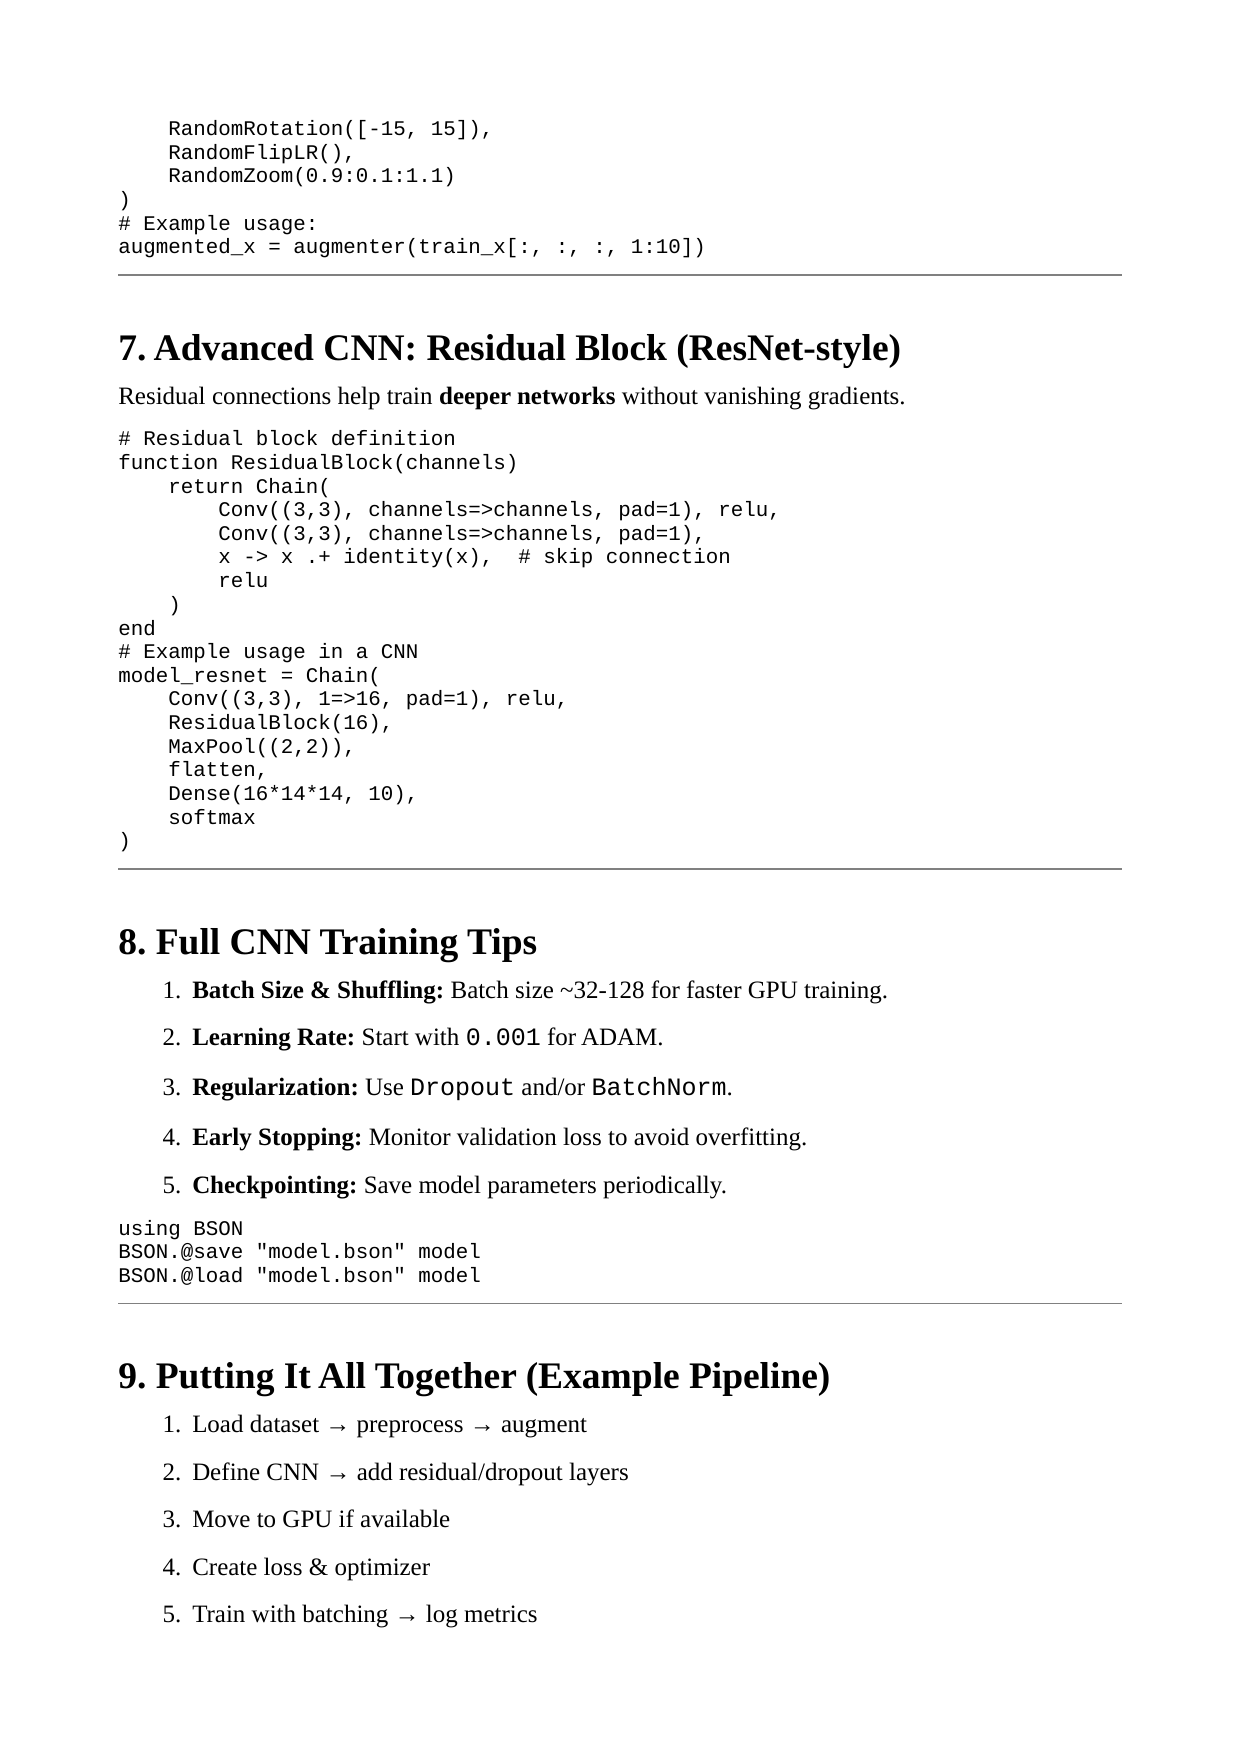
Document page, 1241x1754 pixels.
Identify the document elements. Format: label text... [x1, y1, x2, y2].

list Batch Size & Shuffling: Batch size ~32-128 for faster GPU training. [162, 975, 1122, 1003]
list Regularization: Use Dropout and/or BatchNorm. [162, 1072, 1122, 1103]
text Conv((3,3), channels=>channels, pad=1), [118, 523, 1122, 547]
list Train with batching → log metrics [162, 1599, 1122, 1628]
text function ResidualBlock(channels) [118, 452, 1122, 476]
text return Chain( [118, 476, 1122, 499]
text x -> x .+ identity(x), # skip connection [118, 547, 1122, 570]
list Load dataset → preprocess → augment [162, 1409, 1122, 1438]
text model_resnet = Chain( [118, 665, 1122, 688]
text softmax [118, 807, 1122, 830]
list Move to GPU if available [162, 1504, 1122, 1533]
text Dense(16*14*14, 10), [118, 783, 1122, 807]
text using BSON [118, 1217, 1122, 1241]
text RandomRotation([-15, 15]), [118, 118, 1122, 142]
text BSON.@save "model.bson" model [118, 1241, 1122, 1265]
text # Example usage in a CNN [118, 641, 1122, 665]
subtitle 9. Putting It All Together (Example Pipeline) [118, 1353, 1122, 1397]
text end [118, 617, 1122, 641]
text ) [118, 189, 1122, 213]
text # Example usage: [118, 213, 1122, 236]
text Conv((3,3), 1=>16, pad=1), relu, [118, 688, 1122, 712]
text RandomZoom(0.9:0.1:1.1) [118, 165, 1122, 189]
text augmented_x = augmenter(train_x[:, :, :, 1:10]) [118, 236, 1122, 260]
subtitle 7. Advanced CNN: Residual Block (ResNet-style) [118, 325, 1122, 368]
list Checkpointing: Save model parameters periodically. [162, 1170, 1122, 1199]
text Residual connections help train deeper networks without vanishing gradients. [118, 381, 1122, 409]
text RandomFlipLR(), [118, 142, 1122, 165]
text MaxPool((2,2)), [118, 736, 1122, 759]
text # Residual block definition [118, 428, 1122, 452]
text relu [118, 570, 1122, 594]
text BSON.@load "model.bson" model [118, 1265, 1122, 1288]
list Create loss & optimizer [162, 1552, 1122, 1581]
text Conv((3,3), channels=>channels, pad=1), relu, [118, 499, 1122, 523]
text ResidualBlock(16), [118, 712, 1122, 736]
list Learning Rate: Start with 0.001 for ADAM. [162, 1022, 1122, 1053]
text ) [118, 594, 1122, 617]
text flatten, [118, 759, 1122, 783]
text ) [118, 830, 1122, 854]
subtitle 8. Full CNN Training Tips [118, 919, 1122, 962]
list Define CNN → add residual/dropout layers [162, 1457, 1122, 1486]
list Early Stopping: Monitor validation loss to avoid overfitting. [162, 1122, 1122, 1151]
